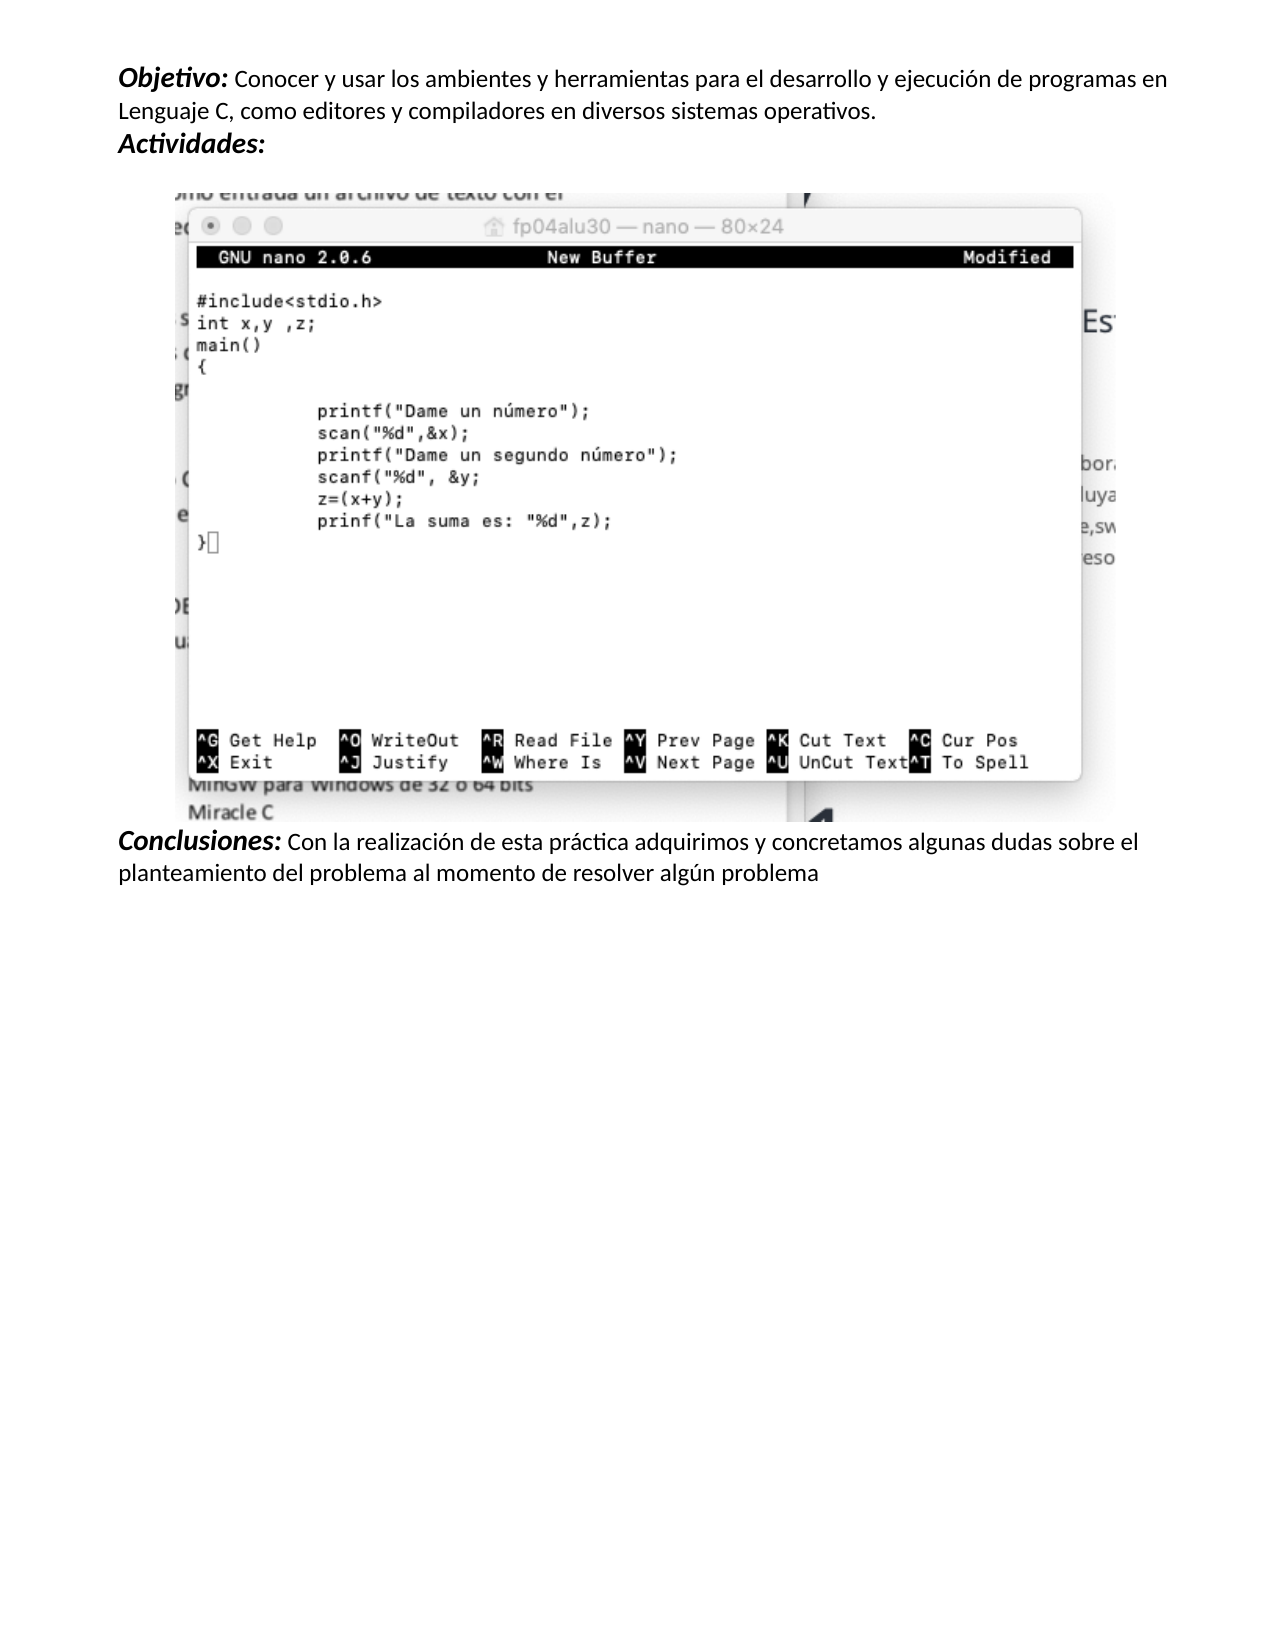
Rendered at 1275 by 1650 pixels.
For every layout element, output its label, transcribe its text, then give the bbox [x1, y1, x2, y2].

text Objetivo: Conocer y usar los ambientes y herramientas para el desarrollo y ejecución de programas en Lenguaje C, como editores y compiladores en diversos sistemas operativos. [118, 59, 1205, 125]
text Actividades: [118, 125, 1205, 161]
text Conclusiones: Con la realización de esta práctica adquirimos y concretamos algunas dudas sobre el planteamiento del problema al momento de resolver algún problema [118, 251, 1205, 888]
